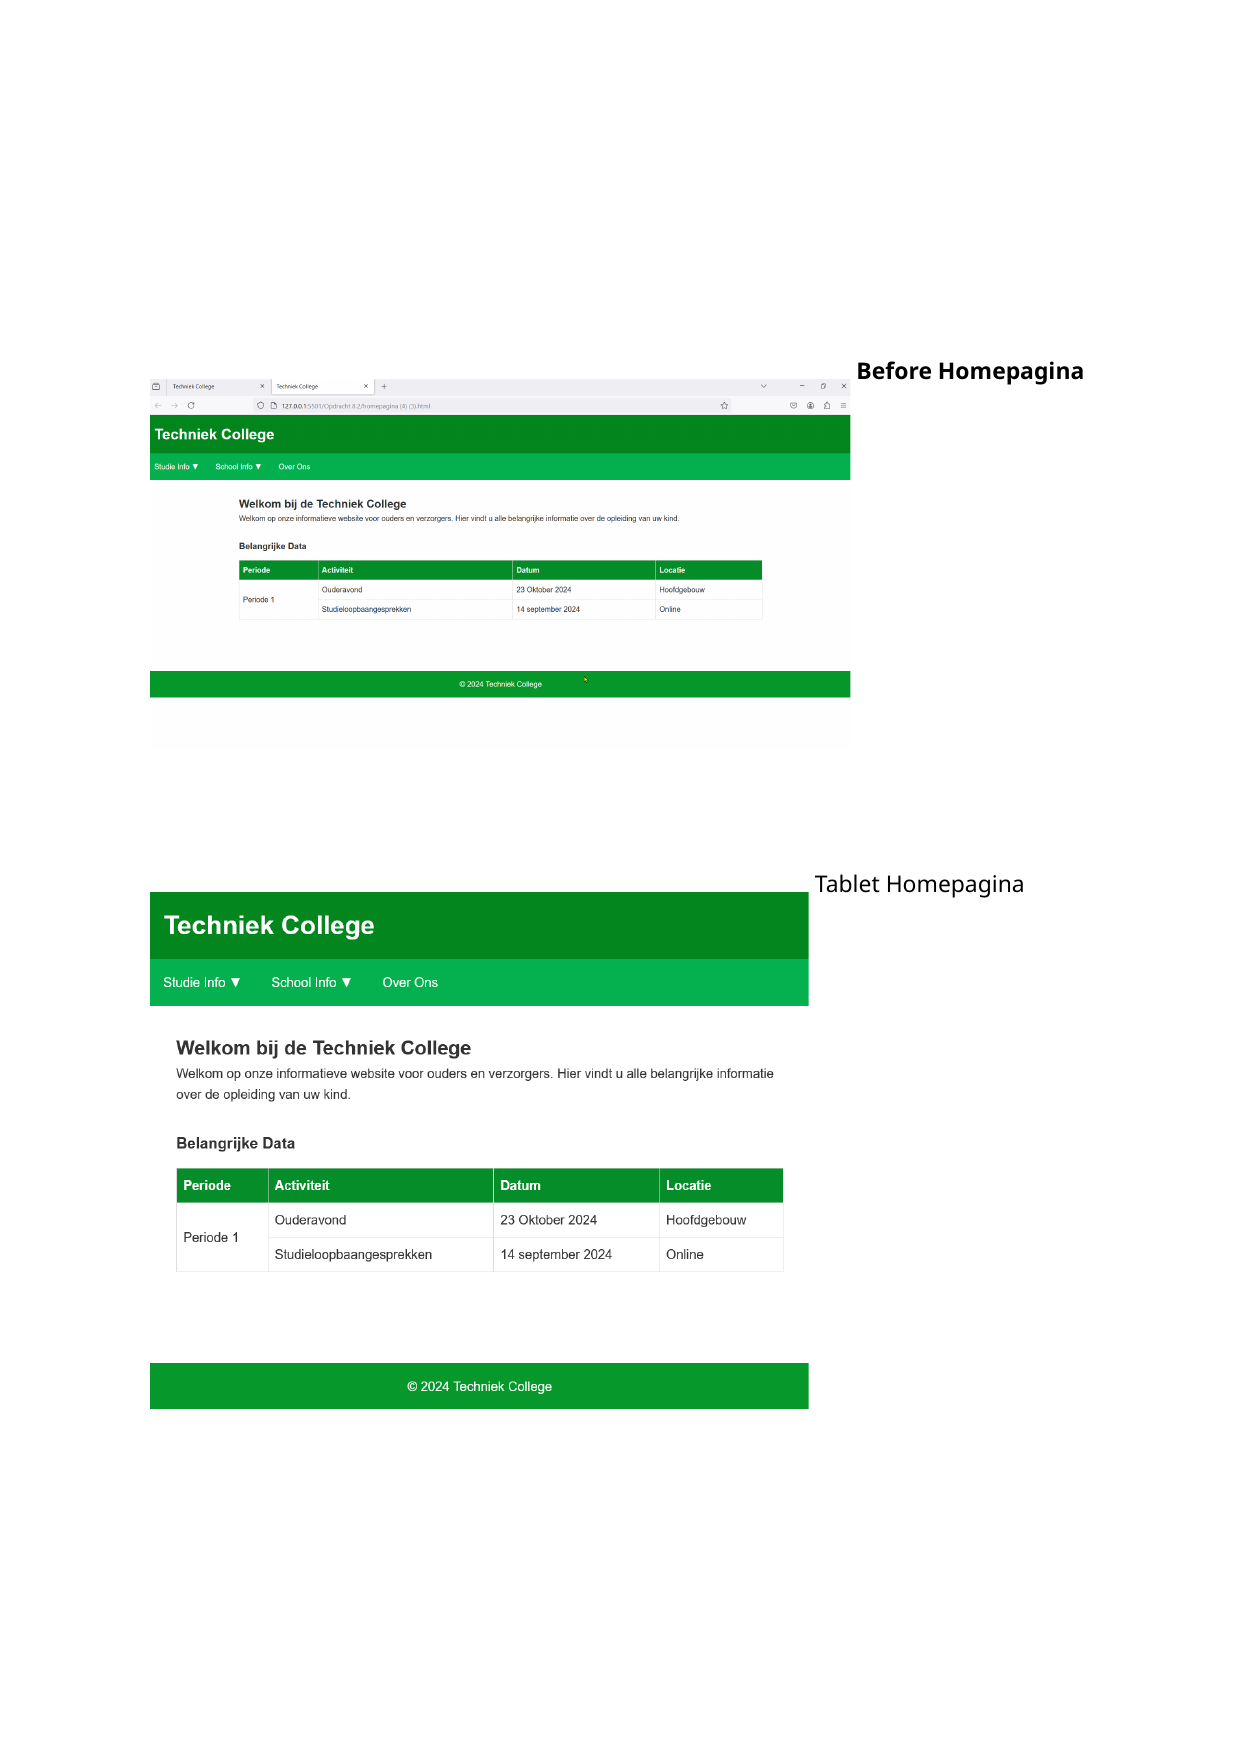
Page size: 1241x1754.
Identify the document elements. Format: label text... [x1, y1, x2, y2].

text Tablet Homepagina [150, 867, 1090, 1409]
text Before Homepagina [150, 355, 1090, 748]
